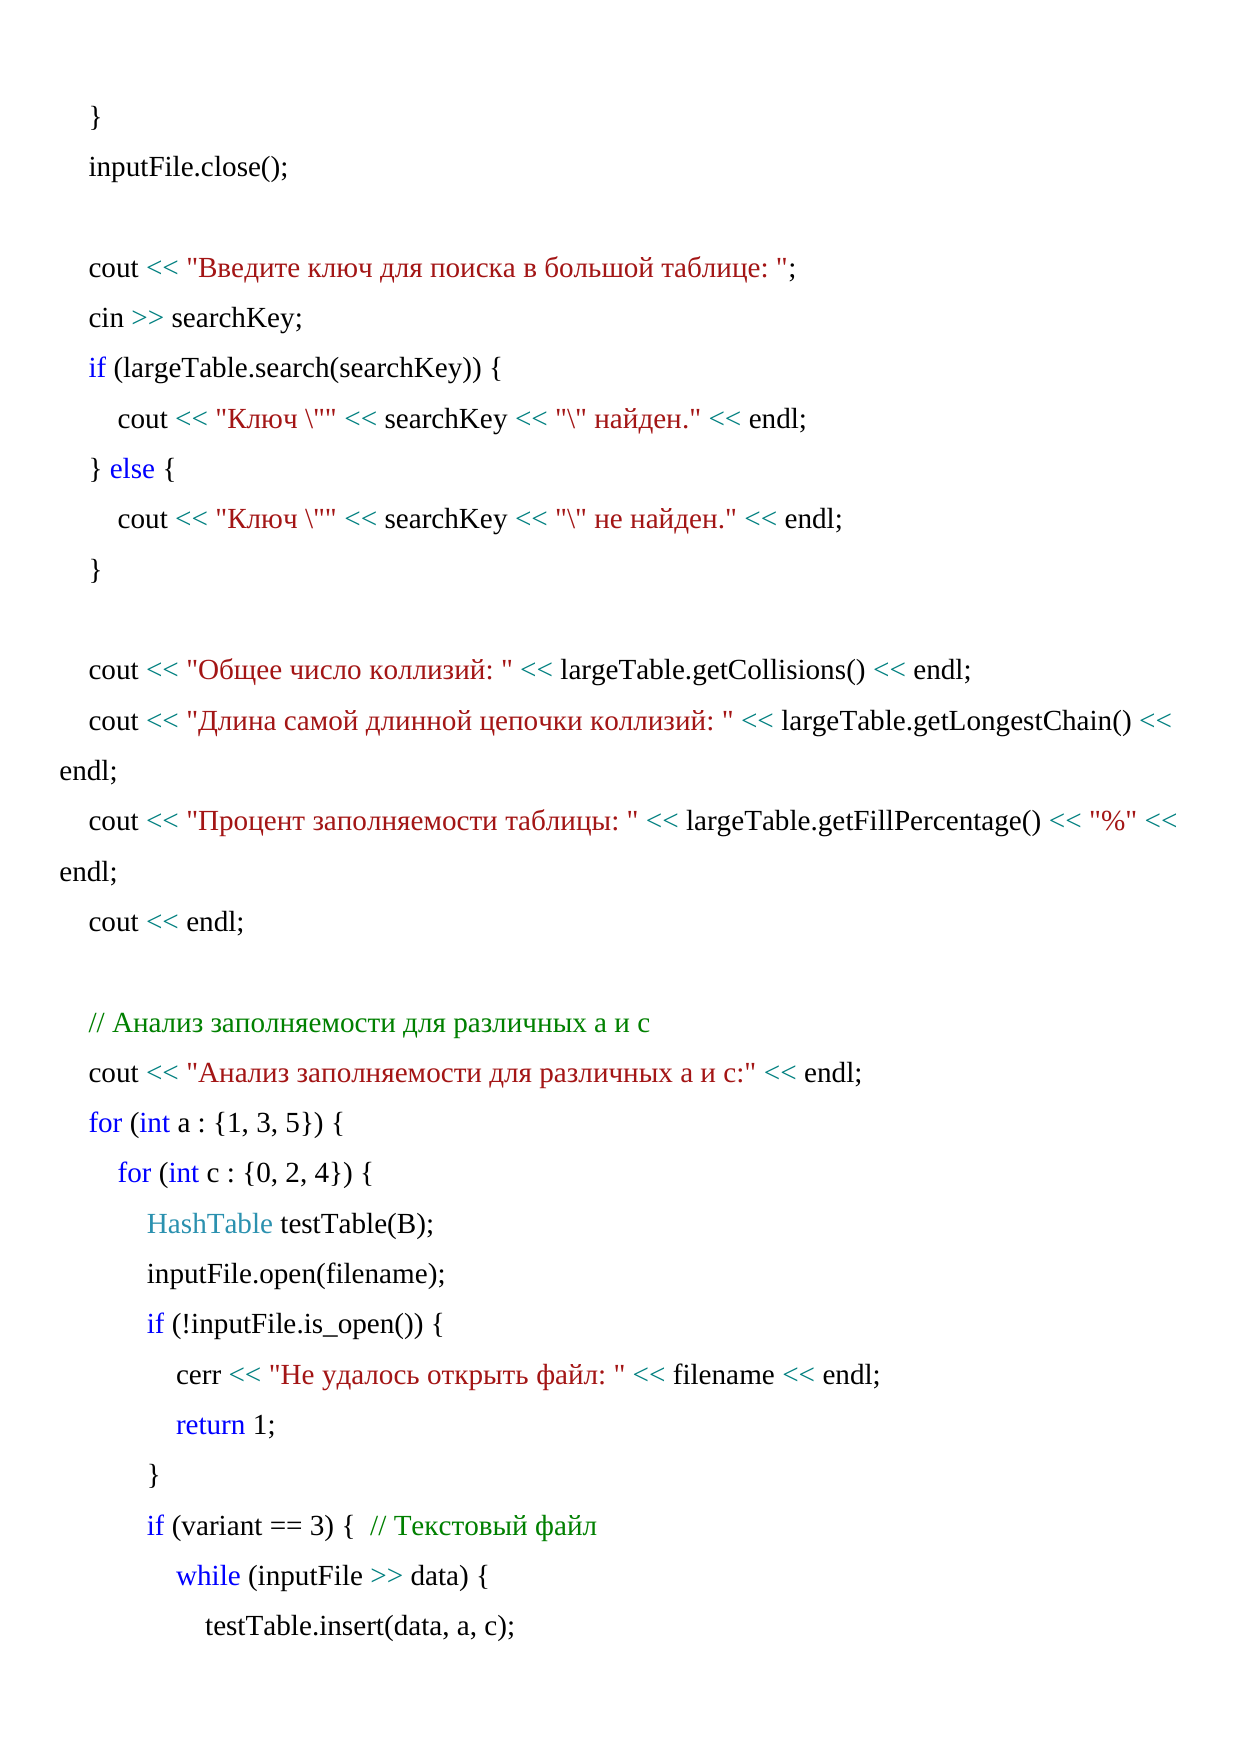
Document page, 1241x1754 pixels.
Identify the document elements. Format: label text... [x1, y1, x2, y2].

text if (variant == 3) { // Текстовый файл [59, 1508, 1181, 1541]
text for (int c : {0, 2, 4}) { [59, 1156, 1181, 1189]
text HashTable testTable(B); [59, 1206, 1181, 1239]
text cout << endl; [59, 904, 1181, 938]
text cout << "Введите ключ для поиска в большой таблице: "; [59, 250, 1181, 283]
text return 1; [59, 1407, 1181, 1441]
text // Анализ заполняемости для различных a и c [59, 1005, 1181, 1038]
text cout << "Анализ заполняемости для различных a и c:" << endl; [59, 1055, 1181, 1088]
text } [59, 1457, 1181, 1491]
text for (int a : {1, 3, 5}) { [59, 1105, 1181, 1139]
text while (inputFile >> data) { [59, 1558, 1181, 1592]
text cout << "Общее число коллизий: " << largeTable.getCollisions() << endl; [59, 652, 1181, 686]
text if (!inputFile.is_open()) { [59, 1307, 1181, 1340]
text inputFile.close(); [59, 149, 1181, 183]
text cin >> searchKey; [59, 300, 1181, 334]
text } else { [59, 451, 1181, 485]
text testTable.insert(data, a, c); [59, 1608, 1181, 1642]
text } [59, 99, 1181, 133]
text } [59, 552, 1181, 585]
text cout << "Процент заполняемости таблицы: " << largeTable.getFillPercentage() << "%" << endl; [59, 803, 1181, 887]
text cout << "Ключ \"" << searchKey << "\" не найден." << endl; [59, 502, 1181, 535]
text cout << "Длина самой длинной цепочки коллизий: " << largeTable.getLongestChain() << endl; [59, 703, 1181, 787]
text cout << "Ключ \"" << searchKey << "\" найден." << endl; [59, 401, 1181, 434]
text cerr << "Не удалось открыть файл: " << filename << endl; [59, 1357, 1181, 1390]
text if (largeTable.search(searchKey)) { [59, 351, 1181, 384]
text inputFile.open(filename); [59, 1256, 1181, 1290]
